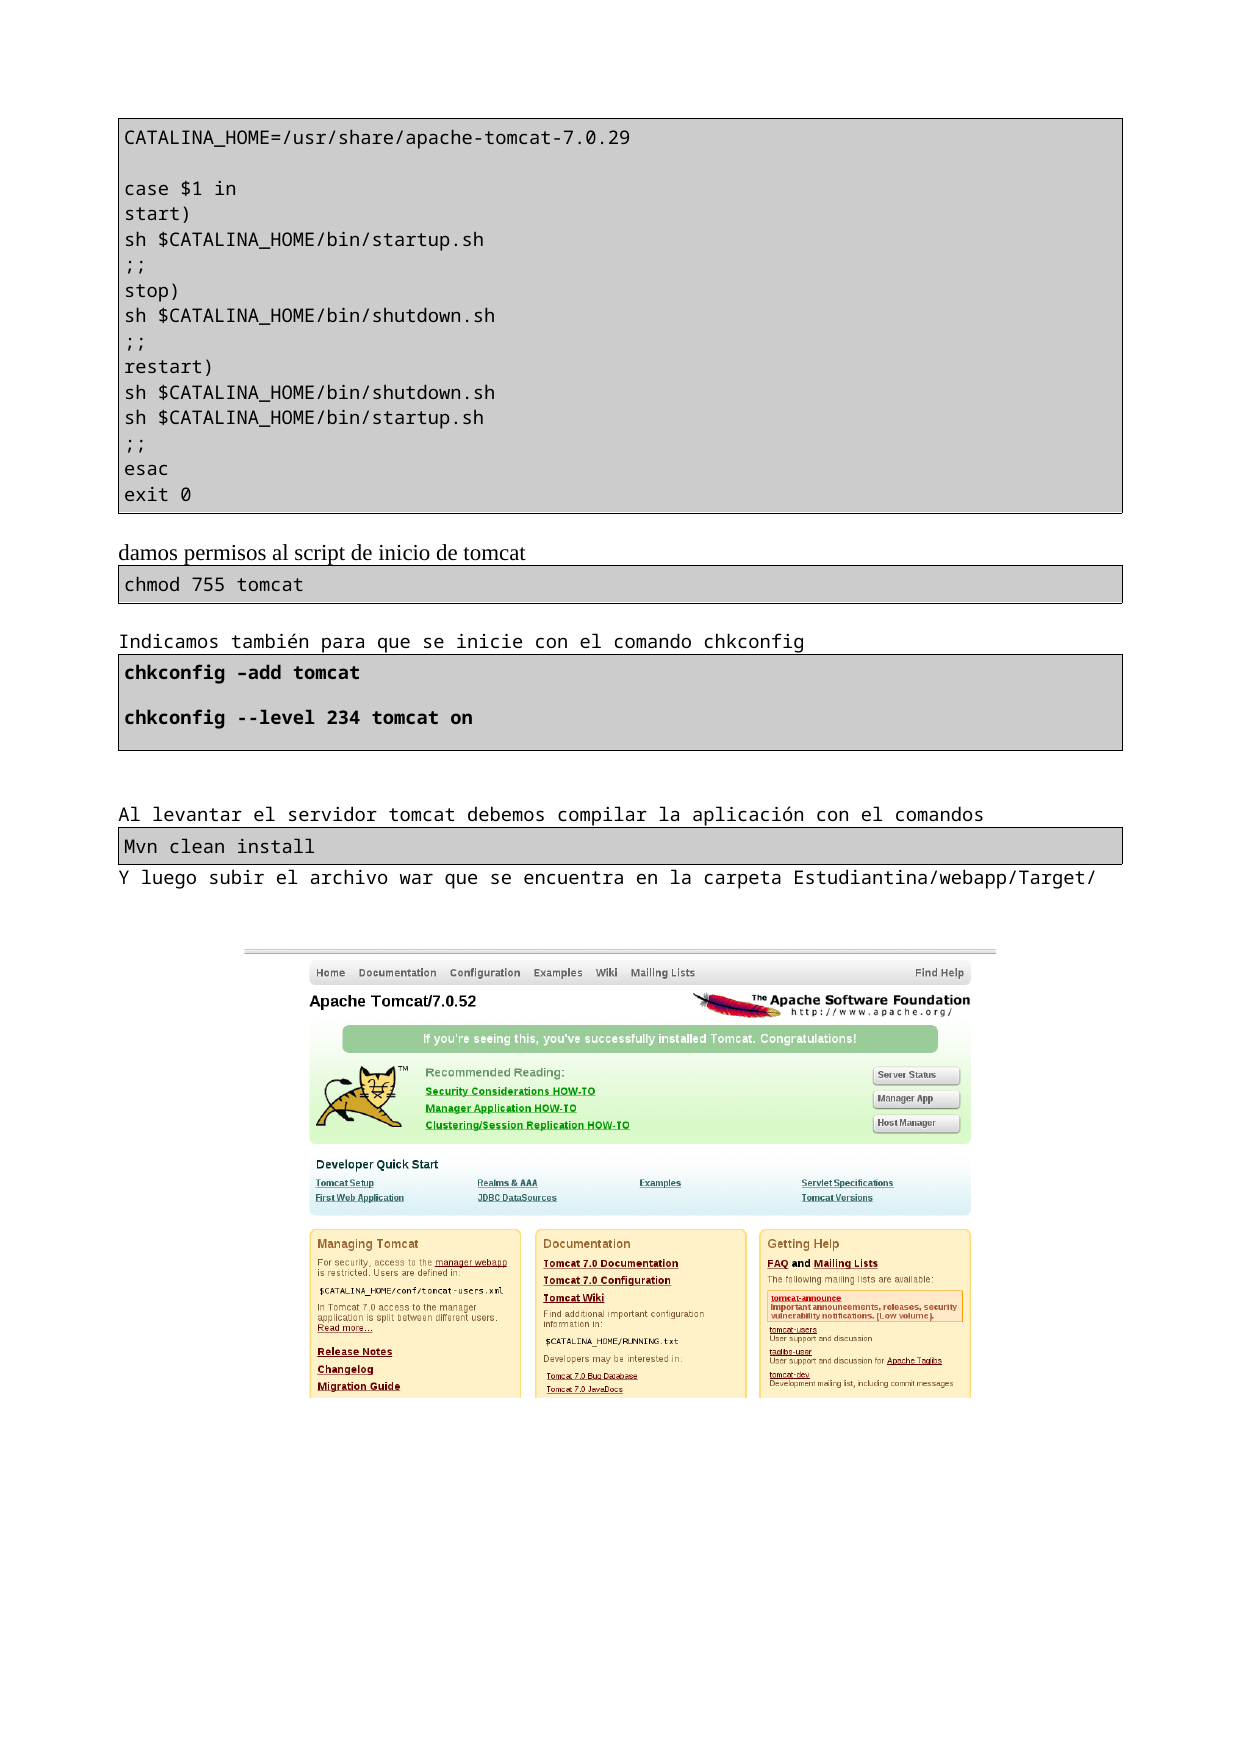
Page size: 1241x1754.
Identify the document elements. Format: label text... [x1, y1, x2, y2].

table_header chmod 755 tomcat [119, 566, 1122, 602]
table_header Mvn clean install [119, 828, 1122, 864]
text damos permisos al script de inicio de tomcat [118, 539, 1122, 565]
table_header chkconfig –add tomcat chkconfig --level 234 tomcat on [119, 655, 1122, 750]
text Al levantar el servidor tomcat debemos compilar la aplicación con el comandos [118, 802, 1122, 827]
picture [244, 947, 997, 1398]
text Y luego subir el archivo war que se encuentra en la carpeta Estudiantina/webapp/Target/ [118, 865, 1122, 890]
table_header CATALINA_HOME=/usr/share/apache-tomcat-7.0.29 case $1 in start) sh $CATALINA_HOME/bin/startup.sh ;; stop) sh $CATALINA_HOME/bin/shutdown.sh ;; restart) sh $CATALINA_HOME/bin/shutdown.sh sh $CATALINA_HOME/bin/startup.sh ;; esac exit 0 [119, 119, 1122, 512]
text Indicamos también para que se inicie con el comando chkconfig [118, 628, 1122, 653]
